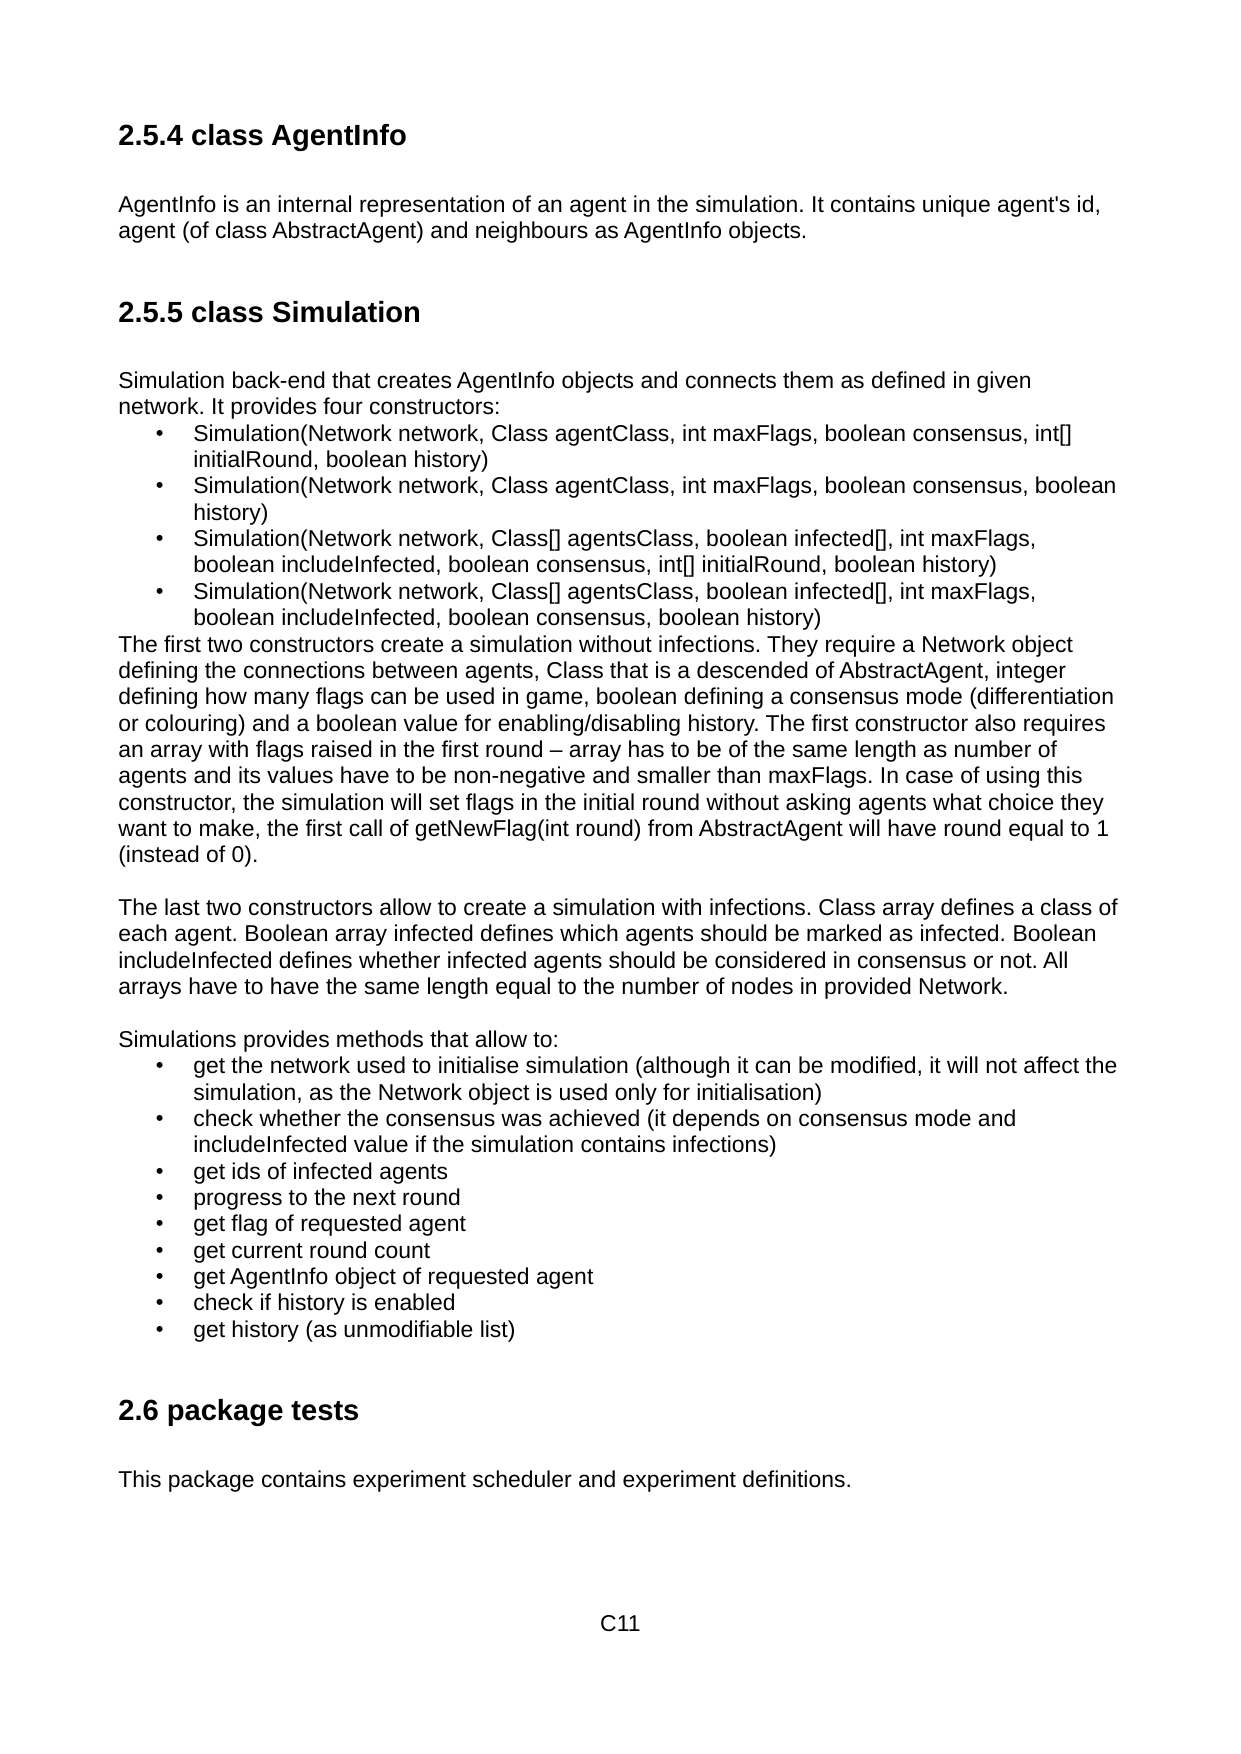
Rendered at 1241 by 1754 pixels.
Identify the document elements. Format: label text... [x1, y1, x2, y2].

list check whether the consensus was achieved (it depends on consensus mode and includeInfected value if the simulation contains infections) [156, 1105, 1122, 1158]
text The last two constructors allow to create a simulation with infections. Class array defines a class of each agent. Boolean array infected defines which agents should be marked as infected. Boolean includeInfected defines whether infected agents should be considered in consensus or not. All arrays have to have the same length equal to the number of nodes in provided Network. [118, 894, 1122, 999]
text Simulation back-end that creates AgentInfo objects and connects them as defined in given network. It provides four constructors: [118, 367, 1122, 420]
list Simulation(Network network, Class[] agentsClass, boolean infected[], int maxFlags, boolean includeInfected, boolean consensus, boolean history) [156, 578, 1122, 631]
list get current round count [156, 1237, 1122, 1263]
text The first two constructors create a simulation without infections. They require a Network object defining the connections between agents, Class that is a descended of AbstractAgent, integer defining how many flags can be used in game, boolean defining a consensus mode (differentiation or colouring) and a boolean value for enabling/disabling history. The first constructor also requires an array with flags raised in the first round – array has to be of the same length as number of agents and its values have to be non-negative and smaller than maxFlags. In case of using this constructor, the simulation will set flags in the initial round without asking agents what choice they want to make, the first call of getNewFlag(int round) from AbstractAgent will have round equal to 1 (instead of 0). [118, 631, 1122, 868]
list get AgentInfo object of requested agent [156, 1263, 1122, 1289]
subtitle 2.5.4 class AgentInfo [118, 118, 1122, 152]
text AgentInfo is an internal representation of an agent in the simulation. It contains unique agent's id, agent (of class AbstractAgent) and neighbours as AgentInfo objects. [118, 191, 1122, 243]
list Simulation(Network network, Class[] agentsClass, boolean infected[], int maxFlags, boolean includeInfected, boolean consensus, int[] initialRound, boolean history) [156, 525, 1122, 578]
list get the network used to initialise simulation (although it can be modified, it will not affect the simulation, as the Network object is used only for initialisation) [156, 1052, 1122, 1105]
subtitle 2.5.5 class Simulation [118, 294, 1122, 328]
text This package contains experiment scheduler and experiment definitions. [118, 1466, 1122, 1492]
list get flag of requested agent [156, 1210, 1122, 1237]
list Simulation(Network network, Class agentClass, int maxFlags, boolean consensus, boolean history) [156, 472, 1122, 525]
subtitle 2.6 package tests [118, 1393, 1122, 1427]
list check if history is enabled [156, 1289, 1122, 1316]
list progress to the next round [156, 1184, 1122, 1210]
list Simulation(Network network, Class agentClass, int maxFlags, boolean consensus, int[] initialRound, boolean history) [156, 420, 1122, 472]
list get ids of infected agents [156, 1158, 1122, 1184]
list get history (as unmodifiable list) [156, 1316, 1122, 1342]
text Simulations provides methods that allow to: [118, 1026, 1122, 1052]
